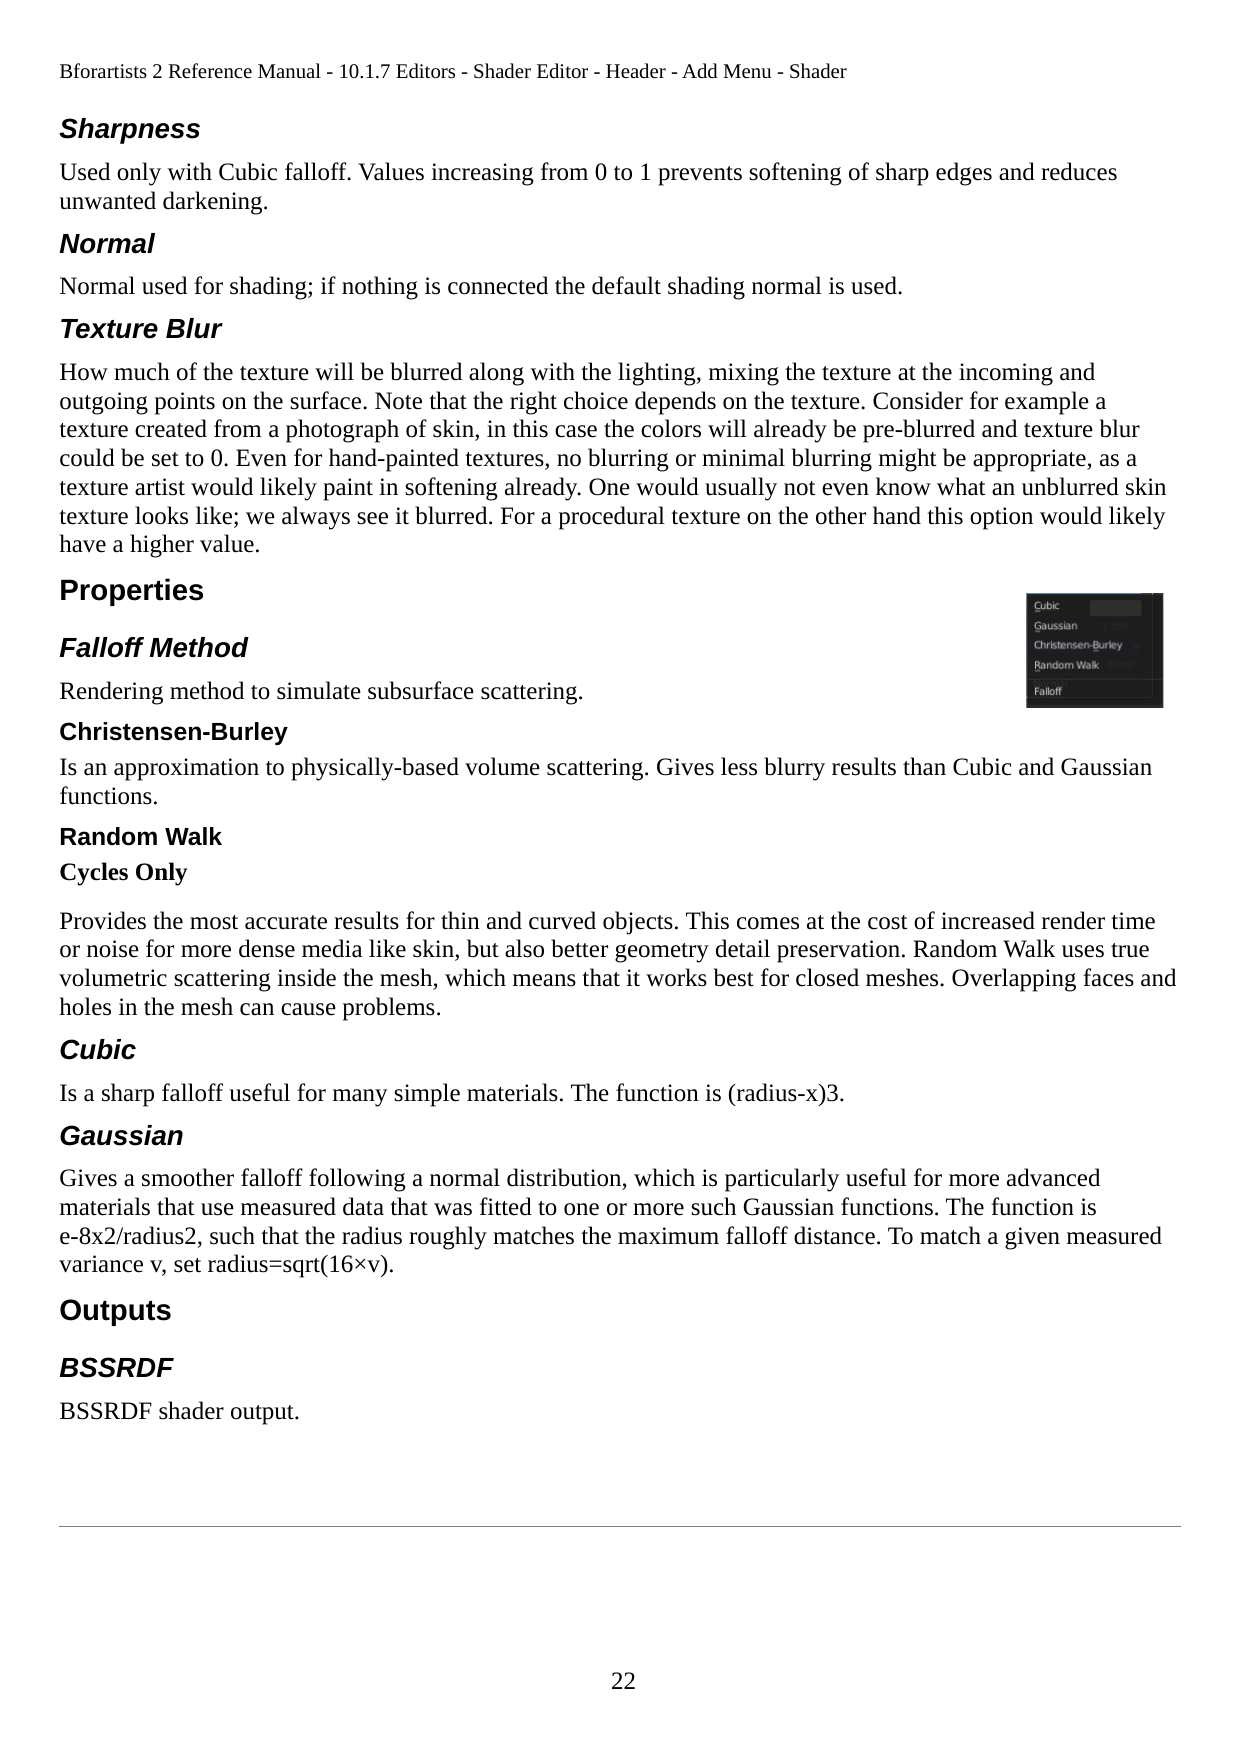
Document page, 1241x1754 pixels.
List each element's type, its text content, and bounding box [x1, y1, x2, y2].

text Used only with Cubic falloff. Values increasing from 0 to 1 prevents softening of sharp edges and reduces unwanted darkening. [59, 157, 1181, 214]
text Gives a smoother falloff following a normal distribution, which is particularly useful for more advanced materials that use measured data that was fitted to one or more such Gaussian functions. The function is e-8x2/radius2, such that the radius roughly matches the maximum falloff distance. To match a given measured variance v, set radius=sqrt(16×v). [59, 1163, 1181, 1278]
subtitle Christensen-Burley [59, 717, 1181, 746]
subtitle BSSRDF [59, 1352, 1181, 1383]
subtitle Normal [59, 227, 1181, 259]
subtitle [1164, 632, 1181, 663]
picture [1026, 593, 1164, 708]
subtitle Cubic [59, 1033, 1181, 1065]
text Provides the most accurate results for thin and curved objects. This comes at the cost of increased render time or noise for more dense media like skin, but also better geometry detail preservation. Random Walk uses true volumetric scattering inside the mesh, which means that it works best for closed meshes. Overlapping faces and holes in the mesh can cause problems. [59, 906, 1181, 1021]
text How much of the texture will be blurred along with the lighting, mixing the texture at the incoming and outgoing points on the surface. Note that the right choice depends on the texture. Consider for example a texture created from a photograph of skin, in this case the colors will already be pre-blurred and texture blur could be set to 0. Even for hand-painted textures, no blurring or minimal blurring might be appropriate, as a texture artist would likely paint in softening already. One would usually not even know what an unblurred skin texture looks like; we always see it blurred. For a procedural texture on the other hand this option would likely have a higher value. [59, 357, 1181, 558]
subtitle Texture Blur [59, 313, 1181, 344]
subtitle Falloff Method [59, 632, 1026, 663]
subtitle Gaussian [59, 1119, 1181, 1151]
text Is an approximation to physically-based volume scattering. Gives less blurry results than Cubic and Gaussian functions. [59, 752, 1181, 809]
text BSSRDF shader output. [59, 1396, 1181, 1425]
subtitle Outputs [59, 1293, 1181, 1327]
text Normal used for shading; if nothing is connected the default shading normal is used. [59, 271, 1181, 300]
text Cycles Only [59, 857, 1181, 886]
subtitle Properties [59, 573, 1181, 607]
subtitle Sharpness [59, 113, 1181, 144]
text Rendering method to simulate subsurface scattering. [59, 676, 1026, 705]
subtitle Random Walk [59, 822, 1181, 851]
text Is a sharp falloff useful for many simple materials. The function is (radius-x)3. [59, 1078, 1181, 1106]
